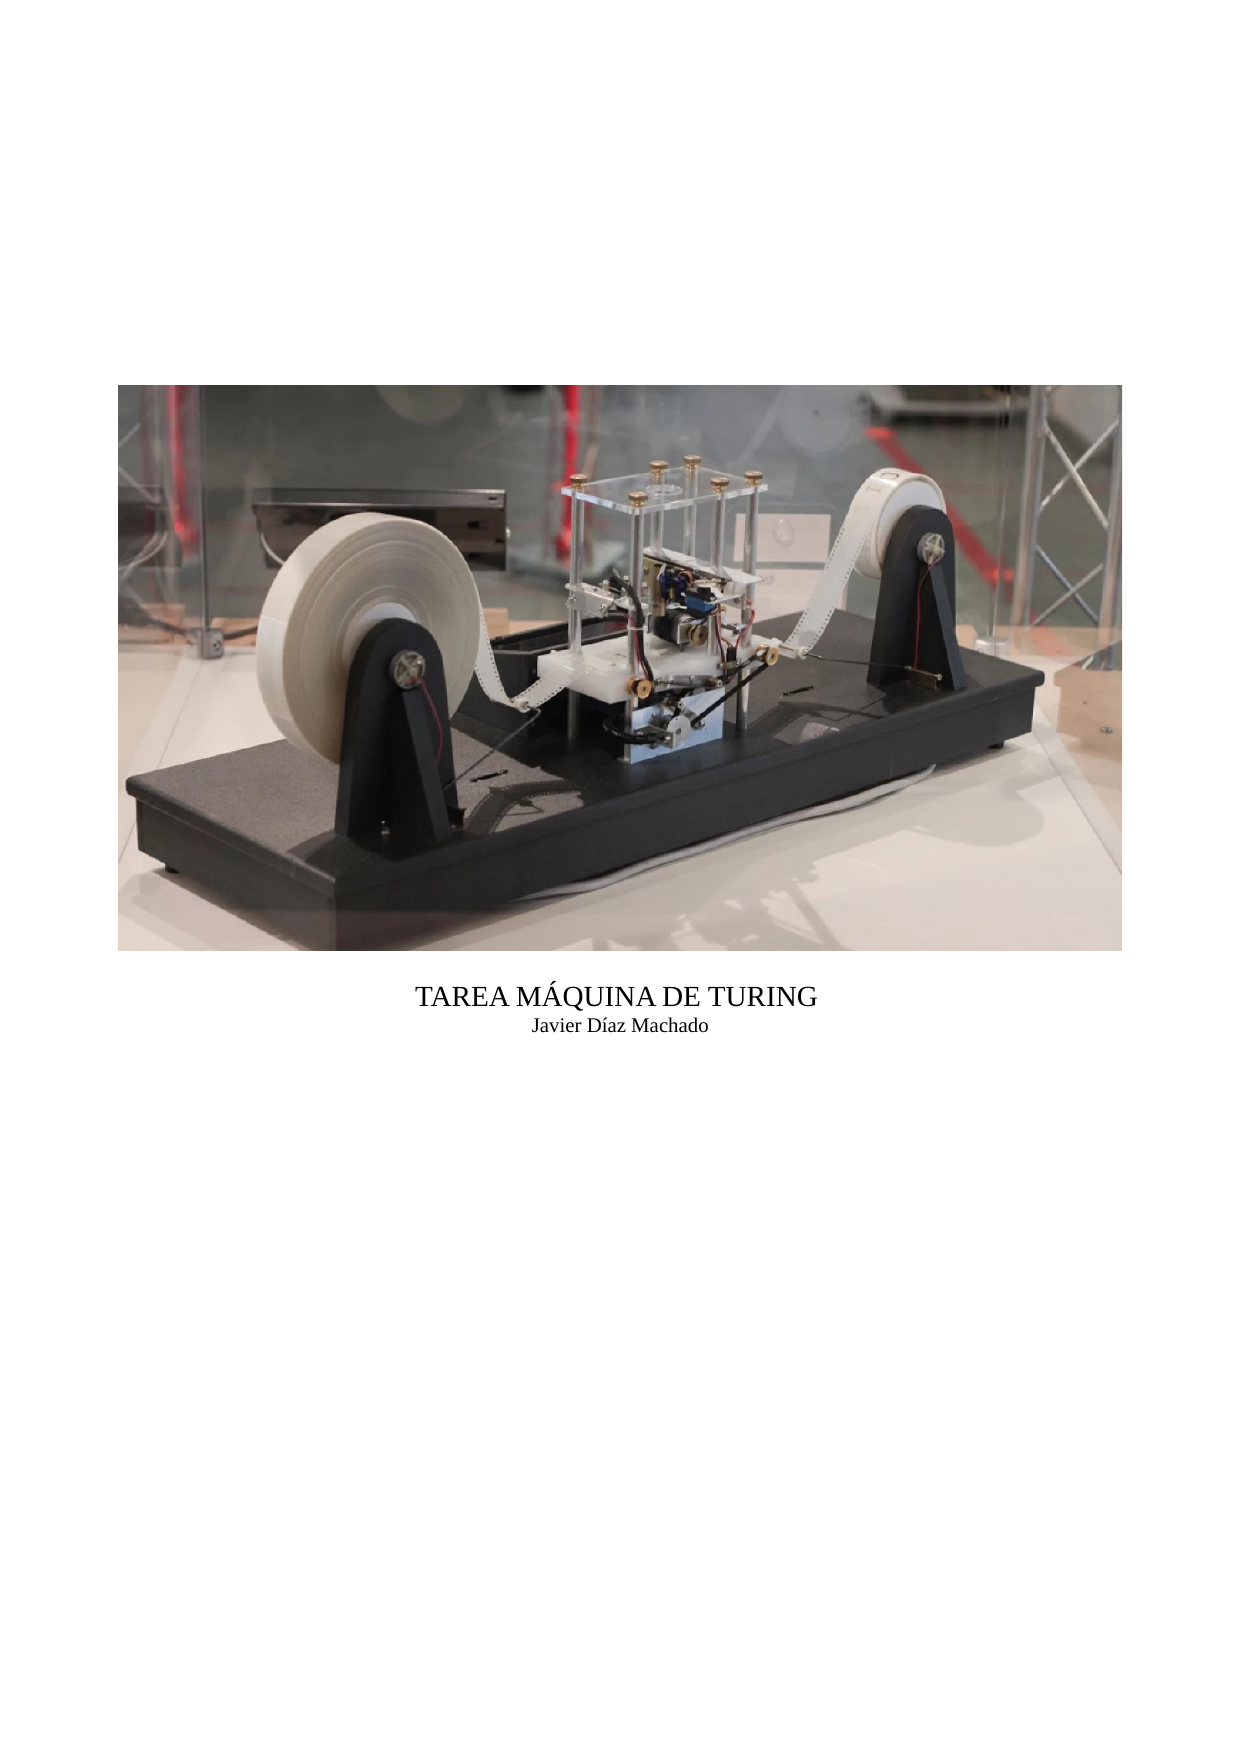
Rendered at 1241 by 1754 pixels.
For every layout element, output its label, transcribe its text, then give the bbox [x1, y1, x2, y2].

text TAREA MÁQUINA DE TURING [118, 979, 1122, 1012]
picture [118, 385, 1123, 951]
text Javier Díaz Machado [118, 1012, 1122, 1037]
